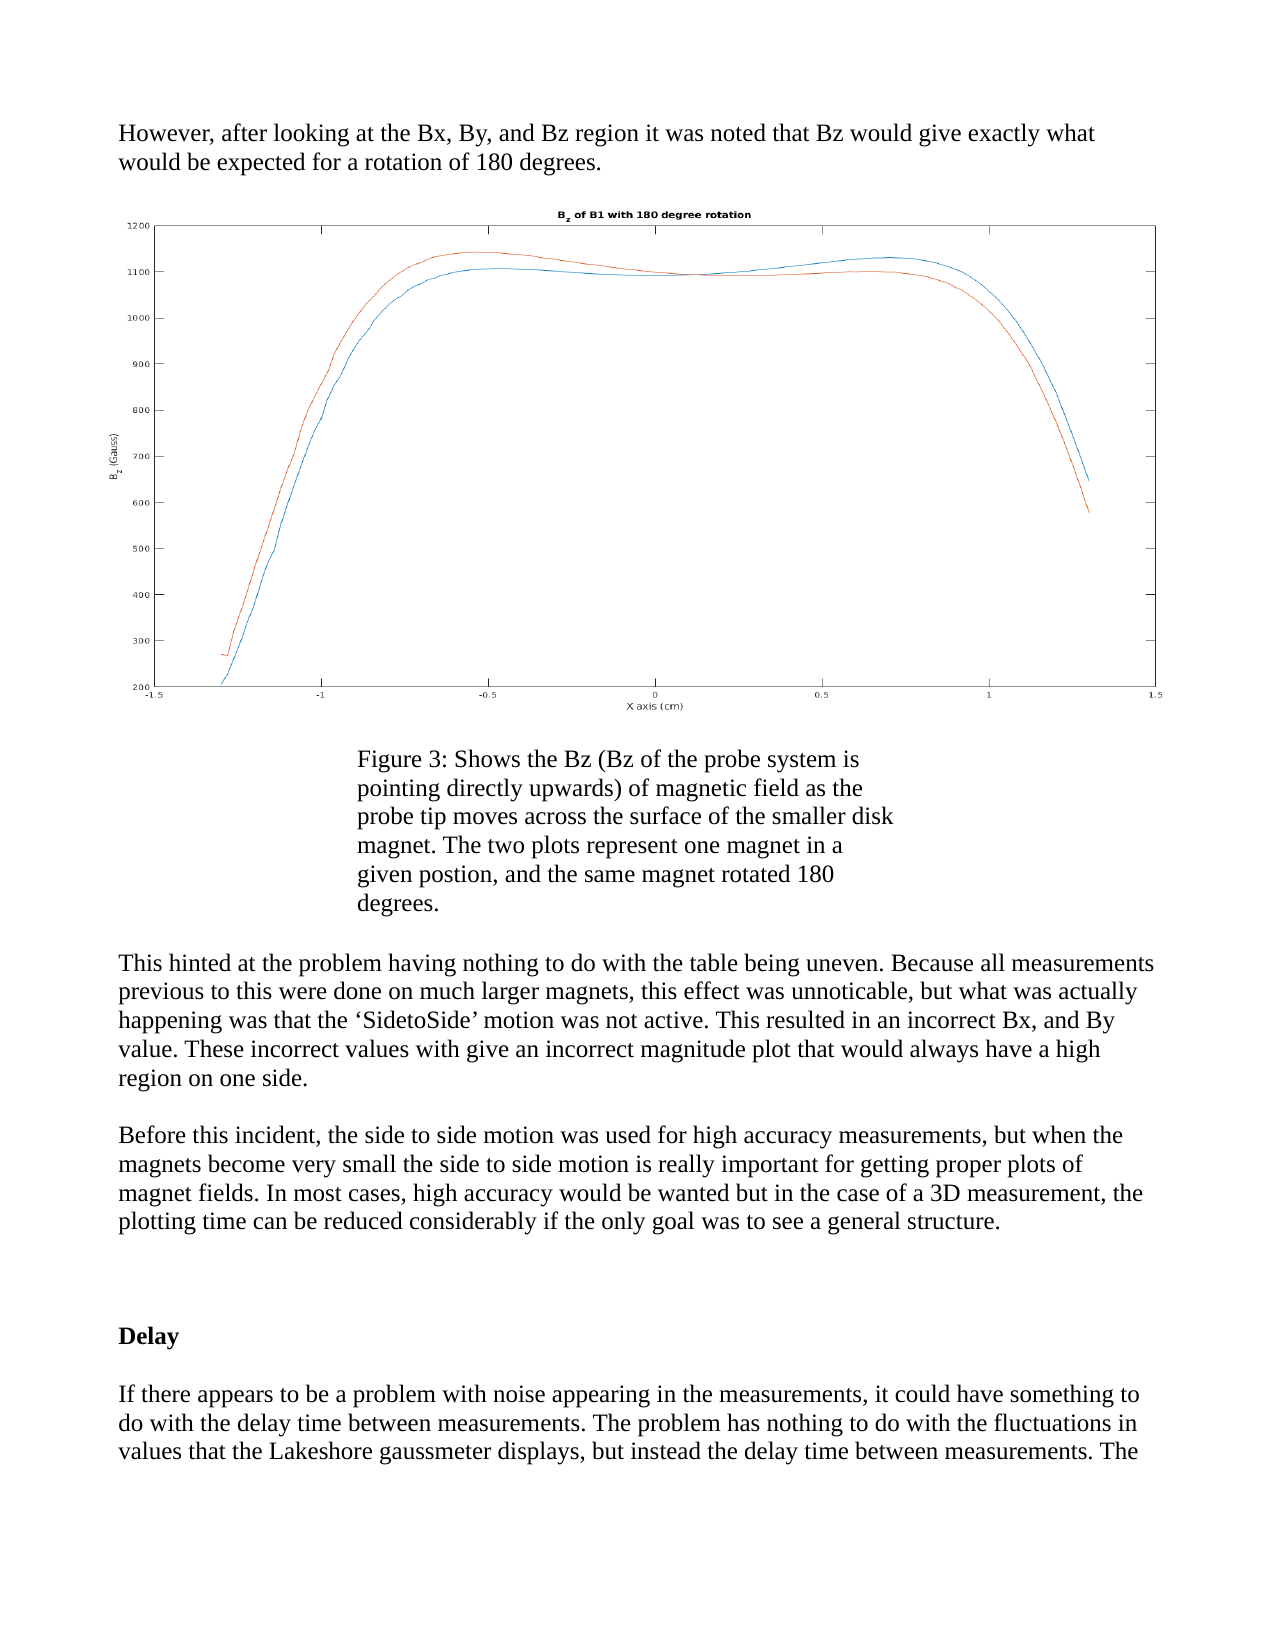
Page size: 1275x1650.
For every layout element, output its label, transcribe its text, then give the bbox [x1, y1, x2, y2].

text Delay [118, 1321, 1157, 1350]
picture [95, 203, 1186, 718]
text Before this incident, the side to side motion was used for high accuracy measurements, but when the magnets become very small the side to side motion is really important for getting proper plots of magnet fields. In most cases, high accuracy would be wanted but in the case of a 3D measurement, the plotting time can be reduced considerably if the only goal was to see a general structure. [118, 1120, 1157, 1235]
text However, after looking at the Bx, By, and Bz region it was noted that Bz would give exactly what would be expected for a rotation of 180 degrees. [118, 118, 1157, 176]
text This hinted at the problem having nothing to do with the table being uneven. Because all measurements previous to this were done on much larger magnets, this effect was unnoticable, but what was actually happening was that the ‘SidetoSide’ motion was not active. This resulted in an incorrect Bx, and By value. These incorrect values with give an incorrect magnitude plot that would always have a high region on one side. [118, 948, 1157, 1091]
text If there appears to be a problem with noise appearing in the measurements, it could have something to do with the delay time between measurements. The problem has nothing to do with the fluctuations in values that the Lakeshore gaussmeter displays, but instead the delay time between measurements. The [118, 1379, 1157, 1465]
